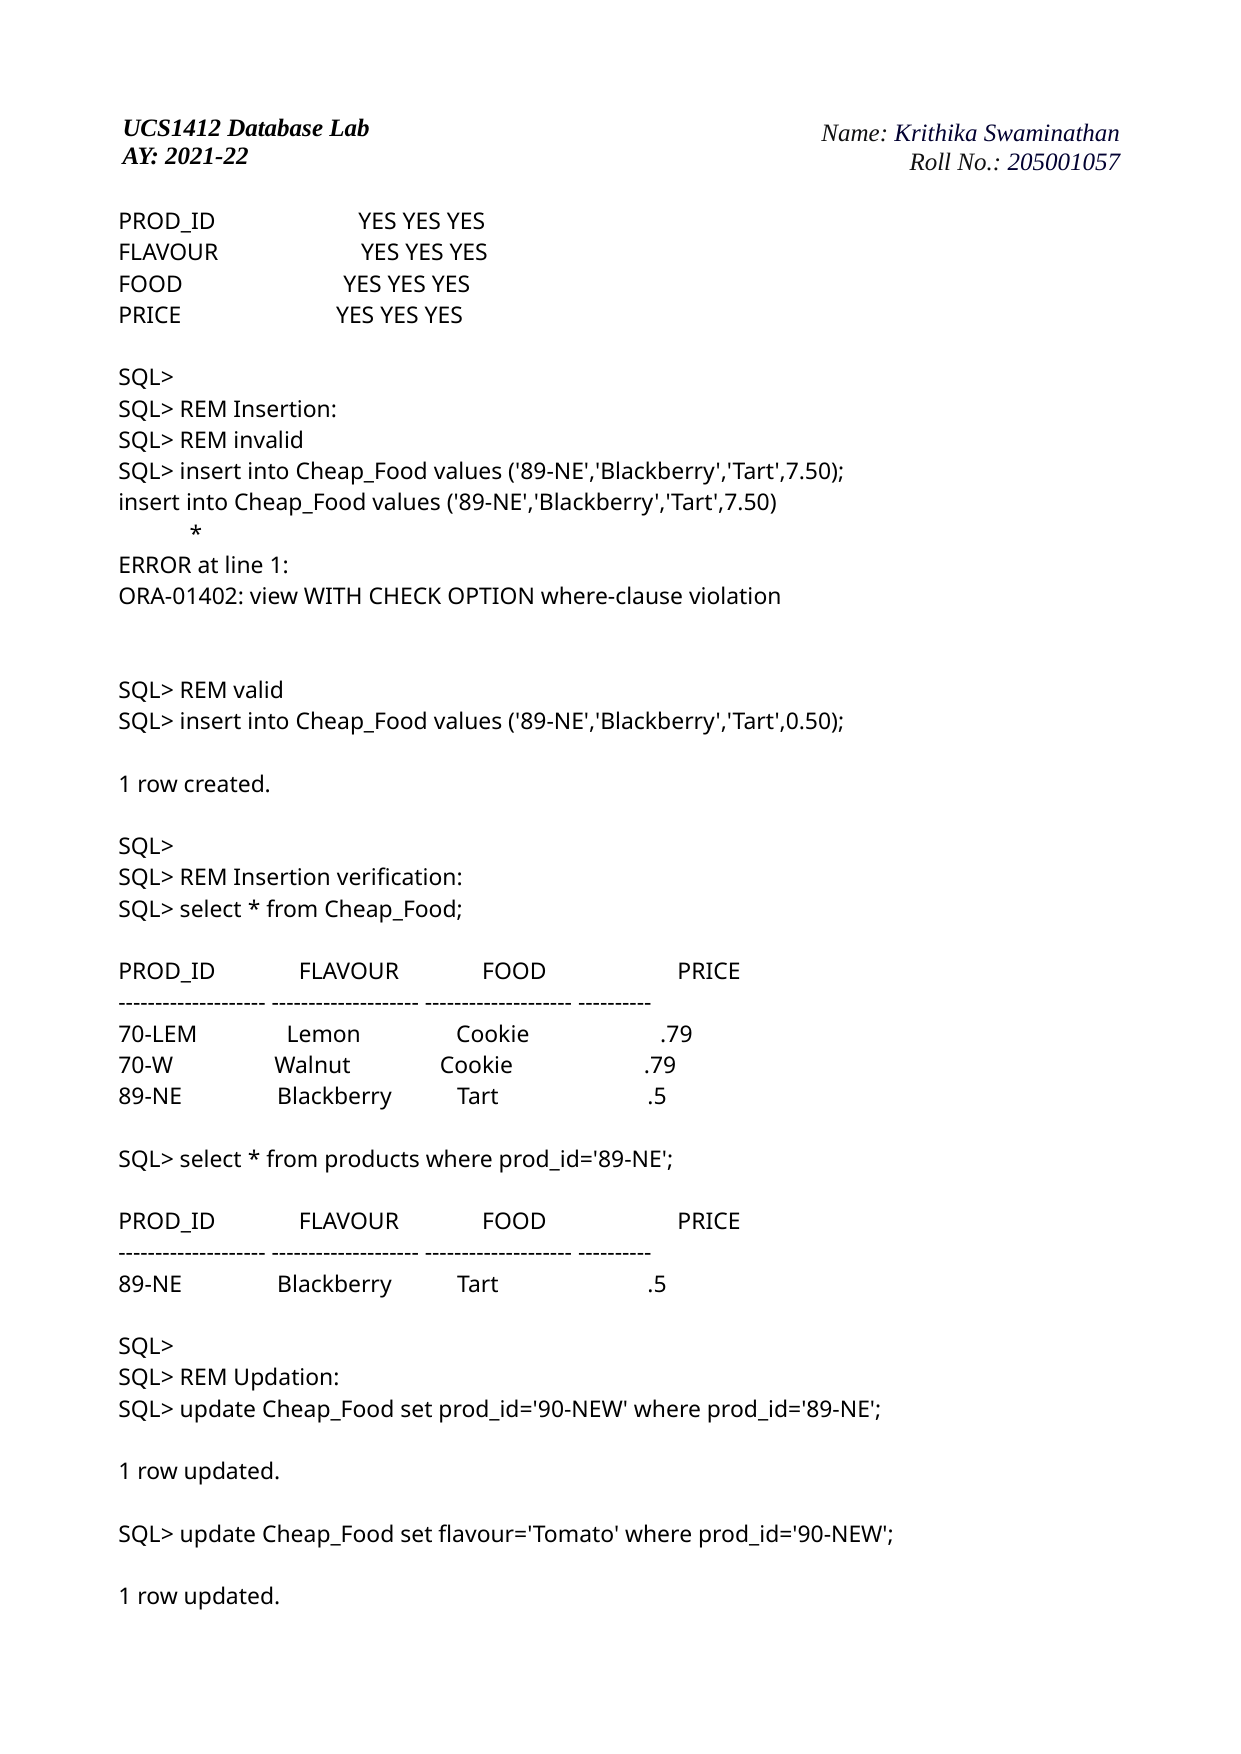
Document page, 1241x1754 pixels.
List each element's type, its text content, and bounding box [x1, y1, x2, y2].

text ORA-01402: view WITH CHECK OPTION where-clause violation [118, 580, 1122, 611]
text 70-W Walnut Cookie .79 [118, 1049, 1122, 1080]
text insert into Cheap_Food values ('89-NE','Blackberry','Tart',7.50) [118, 486, 1122, 518]
text SQL> select * from products where prod_id='89-NE'; [118, 1143, 1122, 1174]
text FOOD YES YES YES [118, 268, 1122, 299]
text ERROR at line 1: [118, 549, 1122, 580]
text SQL> REM Insertion verification: [118, 861, 1122, 893]
text -------------------- -------------------- -------------------- ---------- [118, 986, 1122, 1018]
text -------------------- -------------------- -------------------- ---------- [118, 1236, 1122, 1268]
text 89-NE Blackberry Tart .5 [118, 1268, 1122, 1299]
text SQL> REM Insertion: [118, 393, 1122, 424]
text SQL> REM Updation: [118, 1361, 1122, 1393]
text 1 row created. [118, 768, 1122, 799]
text SQL> update Cheap_Food set prod_id='90-NEW' where prod_id='89-NE'; [118, 1393, 1122, 1424]
text 70-LEM Lemon Cookie .79 [118, 1018, 1122, 1049]
text PROD_ID FLAVOUR FOOD PRICE [118, 1205, 1122, 1236]
text PRICE YES YES YES [118, 299, 1122, 330]
text SQL> update Cheap_Food set flavour='Tomato' where prod_id='90-NEW'; [118, 1518, 1122, 1549]
text SQL> insert into Cheap_Food values ('89-NE','Blackberry','Tart',7.50); [118, 455, 1122, 486]
text SQL> [118, 1330, 1122, 1361]
text SQL> [118, 830, 1122, 861]
text 1 row updated. [118, 1455, 1122, 1486]
text * [118, 518, 1122, 549]
text 1 row updated. [118, 1580, 1122, 1611]
text PROD_ID YES YES YES [118, 205, 1122, 236]
text SQL> REM valid [118, 674, 1122, 705]
text SQL> insert into Cheap_Food values ('89-NE','Blackberry','Tart',0.50); [118, 705, 1122, 736]
text PROD_ID FLAVOUR FOOD PRICE [118, 955, 1122, 986]
text SQL> REM invalid [118, 424, 1122, 455]
text 89-NE Blackberry Tart .5 [118, 1080, 1122, 1111]
text SQL> [118, 361, 1122, 393]
text FLAVOUR YES YES YES [118, 236, 1122, 268]
text SQL> select * from Cheap_Food; [118, 893, 1122, 924]
